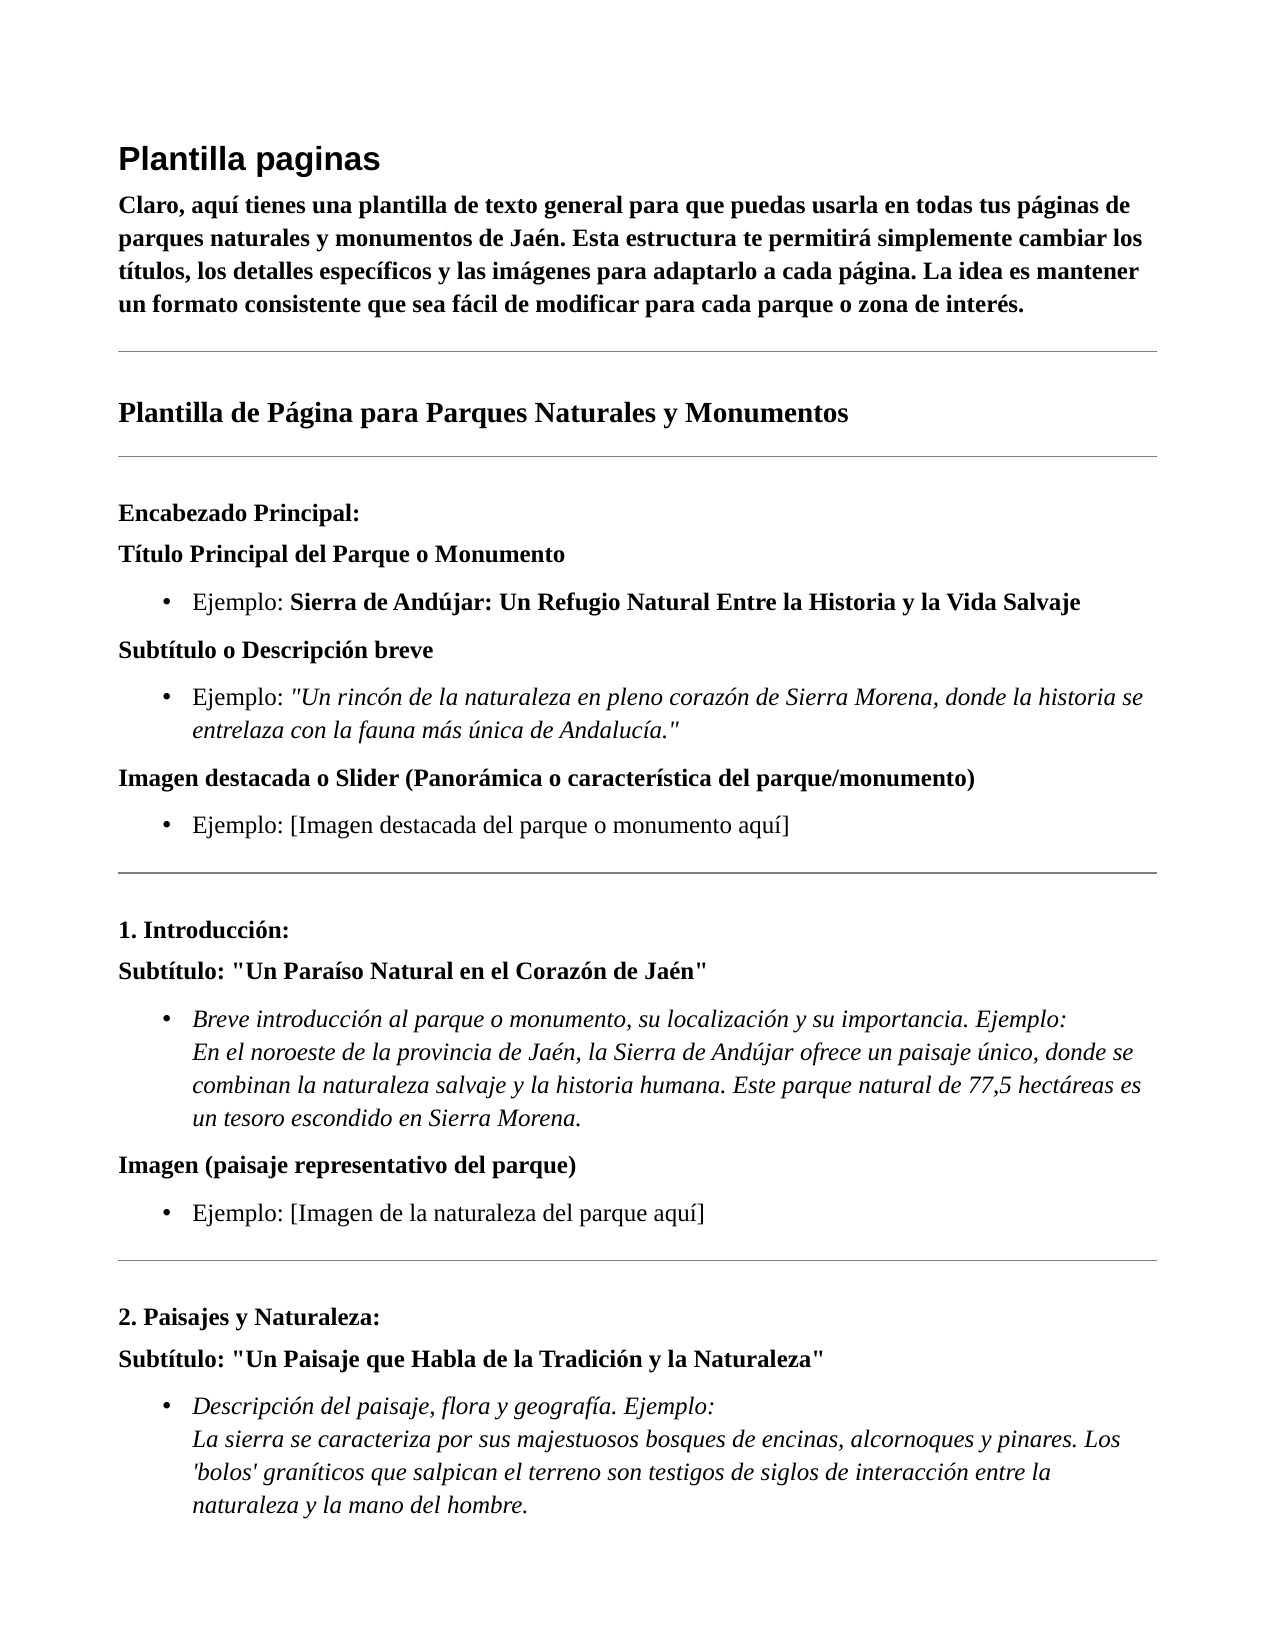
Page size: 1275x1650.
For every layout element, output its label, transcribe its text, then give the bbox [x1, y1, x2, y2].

list Breve introducción al parque o monumento, su localización y su importancia. Ejemplo: En el noroeste de la provincia de Jaén, la Sierra de Andújar ofrece un paisaje único, donde se combinan la naturaleza salvaje y la historia humana. Este parque natural de 77,5 hectáreas es un tesoro escondido en Sierra Morena. [162, 1004, 1157, 1132]
text Subtítulo o Descripción breve [118, 635, 1157, 663]
subtitle Plantilla de Página para Parques Naturales y Monumentos [118, 395, 1157, 429]
subtitle Encabezado Principal: [118, 498, 1157, 527]
subtitle 2. Paisajes y Naturaleza: [118, 1302, 1157, 1331]
text Claro, aquí tienes una plantilla de texto general para que puedas usarla en todas tus páginas de parques naturales y monumentos de Jaén. Esta estructura te permitirá simplemente cambiar los títulos, los detalles específicos y las imágenes para adaptarlo a cada página. La idea es mantener un formato consistente que sea fácil de modificar para cada parque o zona de interés. [118, 190, 1157, 318]
list Ejemplo: Sierra de Andújar: Un Refugio Natural Entre la Historia y la Vida Salvaje [162, 587, 1157, 616]
list Ejemplo: "Un rincón de la naturaleza en pleno corazón de Sierra Morena, donde la historia se entrelaza con la fauna más única de Andalucía." [162, 682, 1157, 744]
text Imagen destacada o Slider (Panorámica o característica del parque/monumento) [118, 763, 1157, 792]
text Título Principal del Parque o Monumento [118, 539, 1157, 568]
text Subtítulo: "Un Paraíso Natural en el Corazón de Jaén" [118, 956, 1157, 985]
list Ejemplo: [Imagen de la naturaleza del parque aquí] [162, 1198, 1157, 1227]
subtitle Plantilla paginas [118, 139, 1157, 177]
list Descripción del paisaje, flora y geografía. Ejemplo: La sierra se caracteriza por sus majestuosos bosques de encinas, alcornoques y pinares. Los 'bolos' graníticos que salpican el terreno son testigos de siglos de interacción entre la naturaleza y la mano del hombre. [162, 1391, 1157, 1519]
text Imagen (paisaje representativo del parque) [118, 1150, 1157, 1179]
subtitle 1. Introducción: [118, 915, 1157, 944]
list Ejemplo: [Imagen destacada del parque o monumento aquí] [162, 811, 1157, 839]
text Subtítulo: "Un Paisaje que Habla de la Tradición y la Naturaleza" [118, 1344, 1157, 1372]
